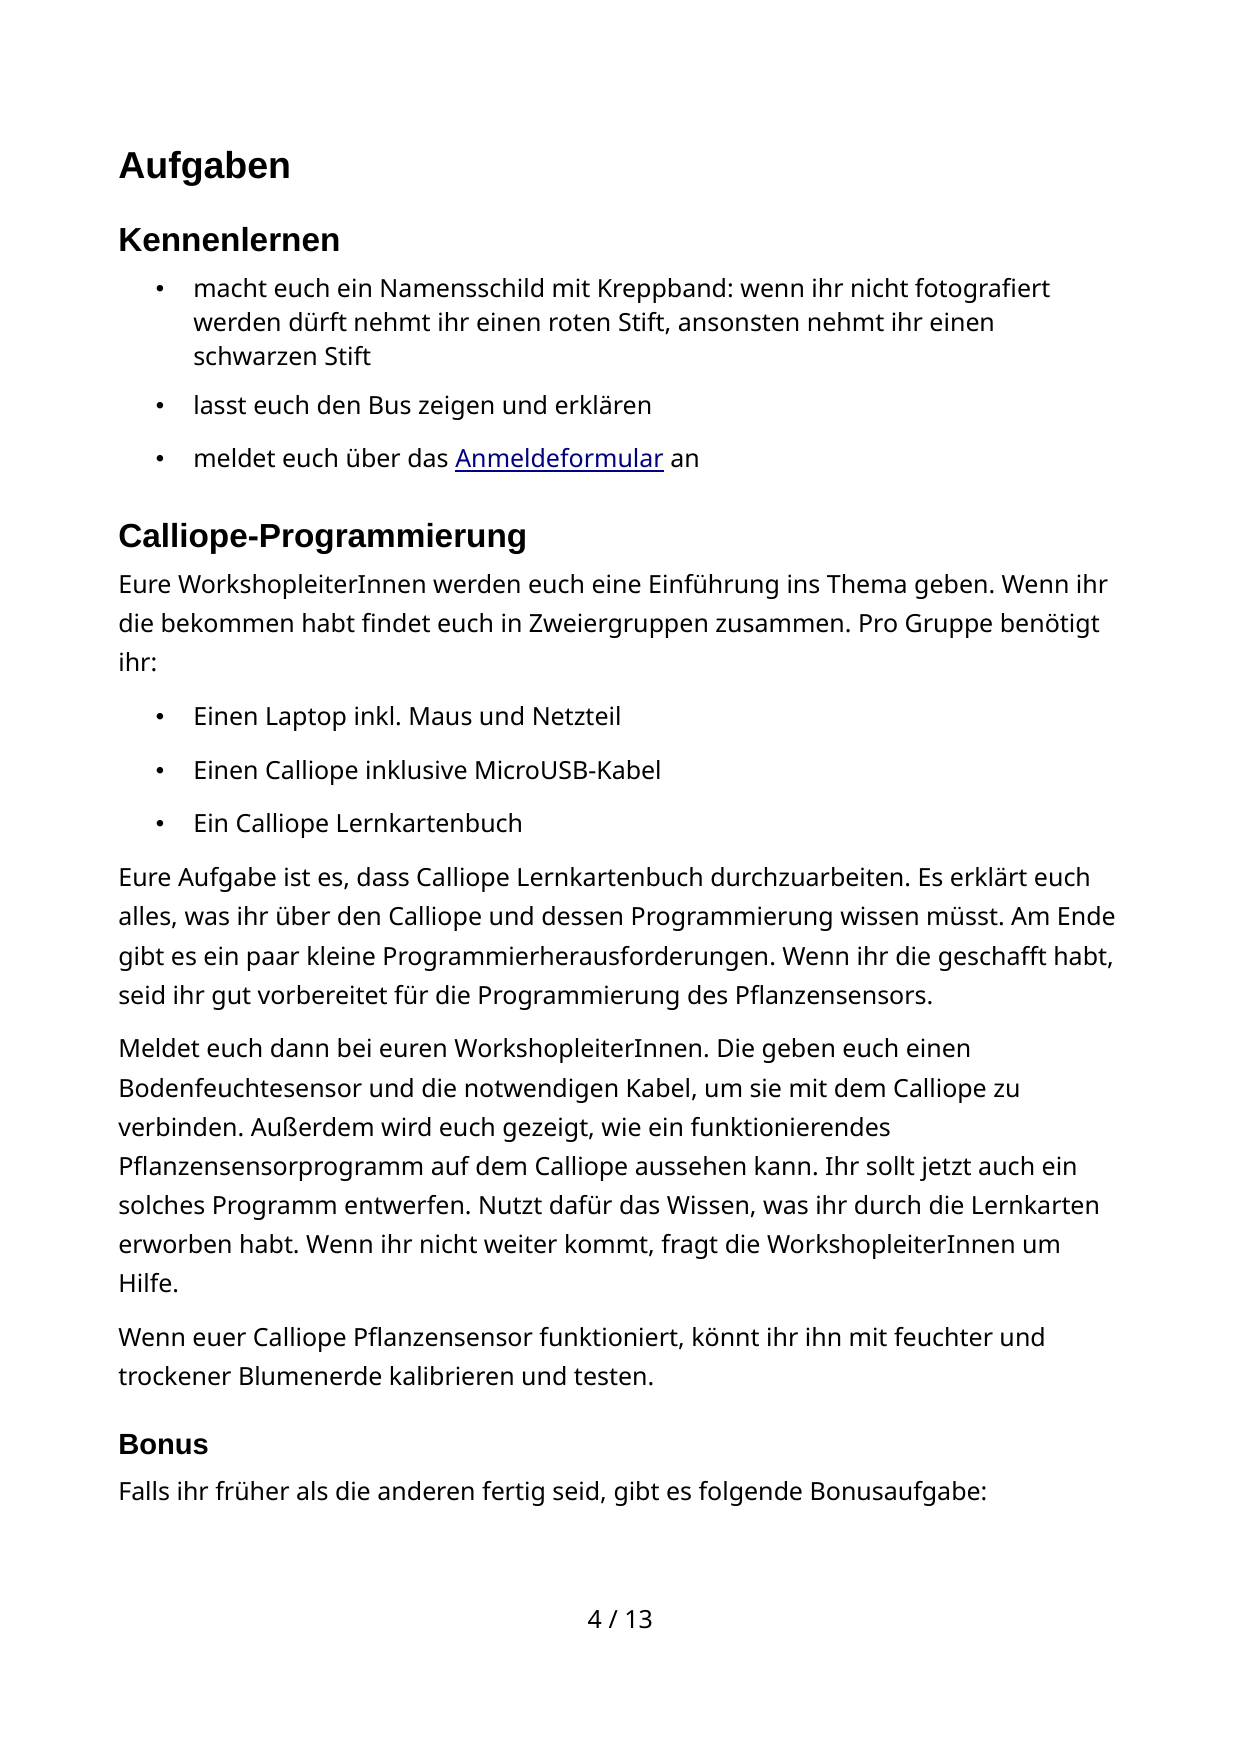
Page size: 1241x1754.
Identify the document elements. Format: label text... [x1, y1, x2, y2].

text Eure WorkshopleiterInnen werden euch eine Einführung ins Thema geben. Wenn ihr die bekommen habt findet euch in Zweiergruppen zusammen. Pro Gruppe benötigt ihr: [118, 567, 1122, 679]
subtitle Bonus [118, 1427, 1122, 1461]
list Einen Laptop inkl. Maus und Netzteil [156, 699, 1122, 733]
list lasst euch den Bus zeigen und erklären [156, 387, 1122, 421]
text Meldet euch dann bei euren WorkshopleiterInnen. Die geben euch einen Bodenfeuchtesensor und die notwendigen Kabel, um sie mit dem Calliope zu verbinden. Außerdem wird euch gezeigt, wie ein funktionierendes Pflanzensensorprogramm auf dem Calliope aussehen kann. Ihr sollt jetzt auch ein solches Programm entwerfen. Nutzt dafür das Wissen, was ihr durch die Lernkarten erworben habt. Wenn ihr nicht weiter kommt, fragt die WorkshopleiterInnen um Hilfe. [118, 1031, 1122, 1300]
list meldet euch über das Anmeldeformular an [156, 441, 1122, 475]
text Wenn euer Calliope Pflanzensensor funktioniert, könnt ihr ihn mit feuchter und trockener Blumenerde kalibrieren und testen. [118, 1320, 1122, 1393]
list macht euch ein Namensschild mit Kreppband: wenn ihr nicht fotografiert werden dürft nehmt ihr einen roten Stift, ansonsten nehmt ihr einen schwarzen Stift [156, 271, 1122, 373]
text Eure Aufgabe ist es, dass Calliope Lernkartenbuch durchzuarbeiten. Es erklärt euch alles, was ihr über den Calliope und dessen Programmierung wissen müsst. Am Ende gibt es ein paar kleine Programmierherausforderungen. Wenn ihr die geschafft habt, seid ihr gut vorbereitet für die Programmierung des Pflanzensensors. [118, 860, 1122, 1011]
list Ein Calliope Lernkartenbuch [156, 806, 1122, 840]
subtitle Aufgaben [118, 143, 1122, 186]
subtitle Kennenlernen [118, 219, 1122, 258]
list Einen Calliope inklusive MicroUSB-Kabel [156, 752, 1122, 786]
subtitle Calliope-Programmierung [118, 516, 1122, 554]
text Falls ihr früher als die anderen fertig seid, gibt es folgende Bonusaufgabe: [118, 1473, 1122, 1507]
